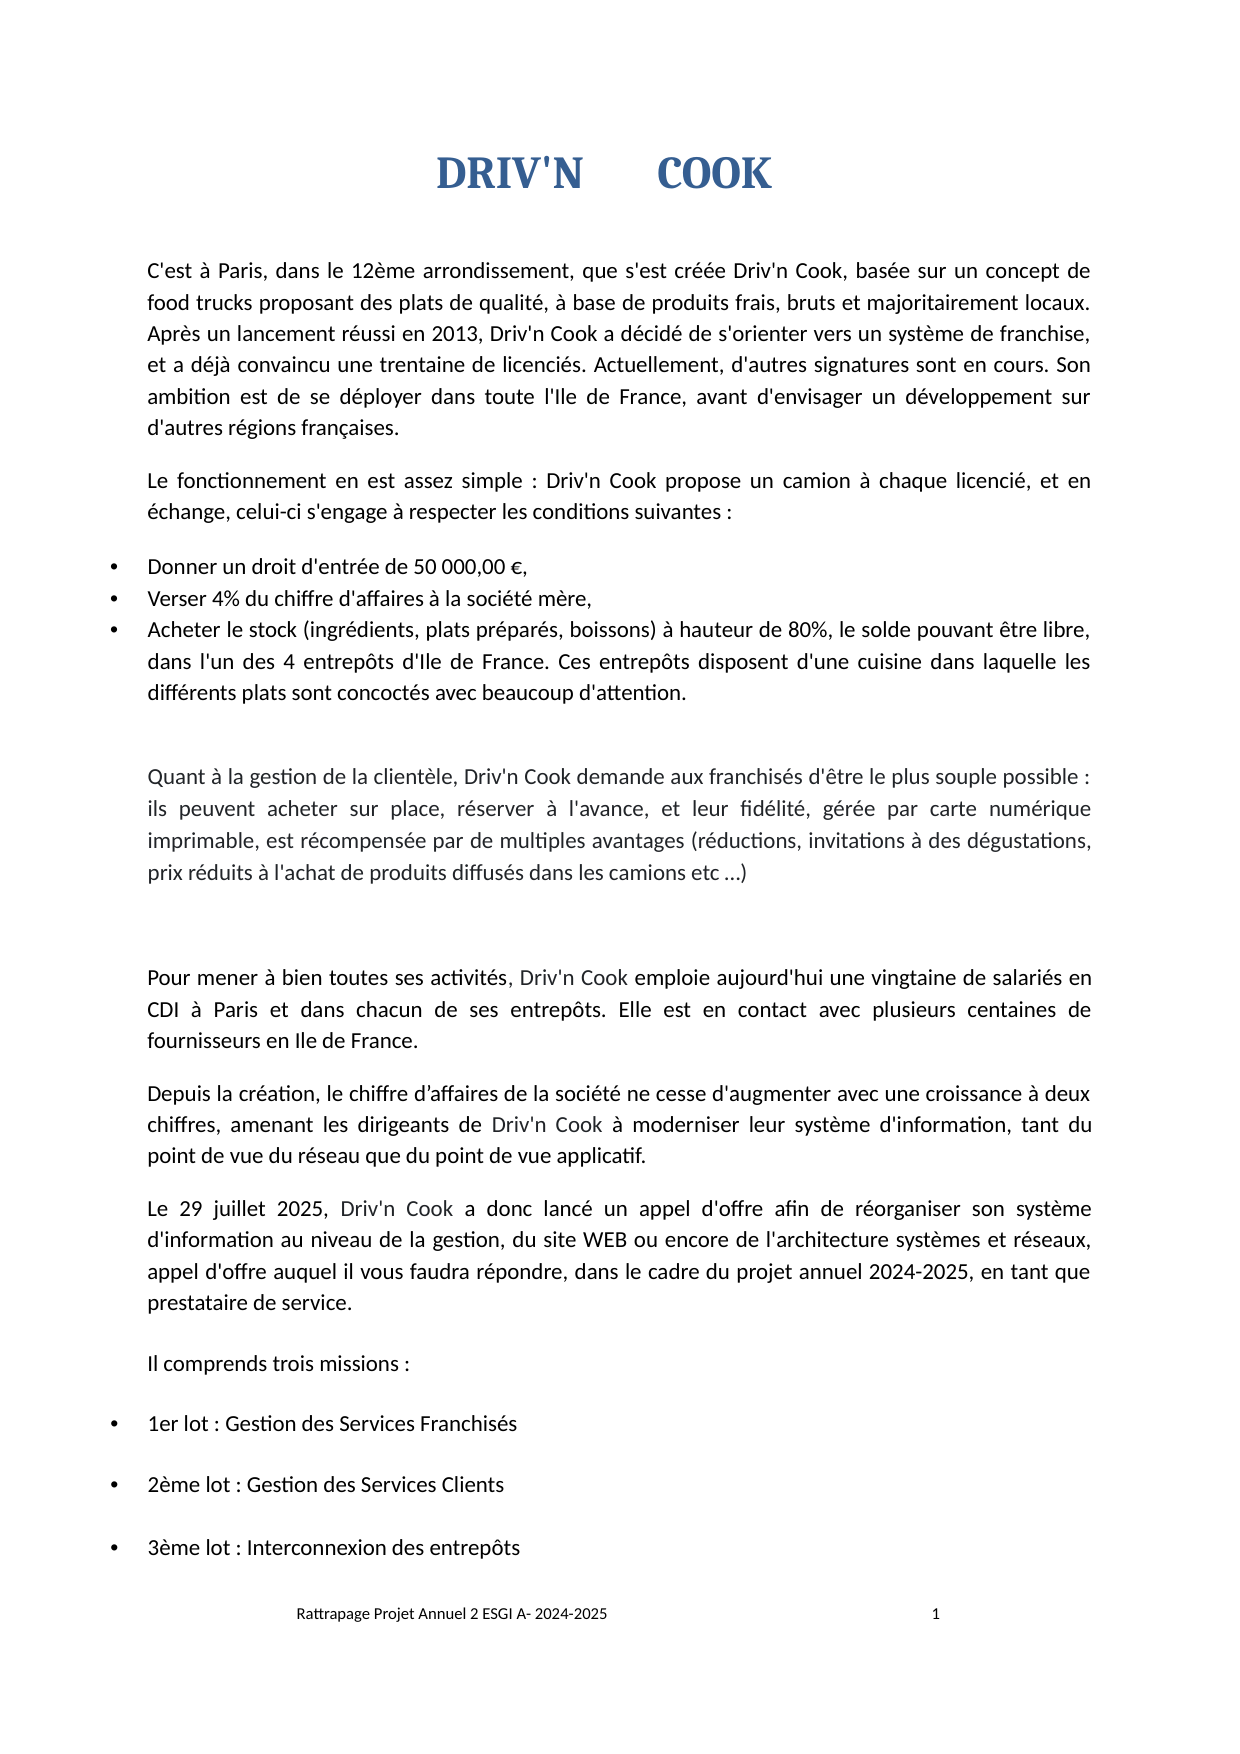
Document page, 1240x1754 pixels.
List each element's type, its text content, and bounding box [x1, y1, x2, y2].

list Acheter le stock (ingrédients, plats préparés, boissons) à hauteur de 80%, le solde pouvant être libre, dans l'un des 4 entrepôts d'Ile de France. Ces entrepôts disposent d'une cuisine dans laquelle les différents plats sont concoctés avec beaucoup d'attention. [110, 615, 1093, 706]
list 2ème lot : Gestion des Services Clients [110, 1470, 1093, 1498]
list 1er lot : Gestion des Services Franchisés [110, 1409, 1093, 1437]
text Pour mener à bien toutes ses activités, Driv'n Cook emploie aujourd'hui une vingtaine de salariés en CDI à Paris et dans chacun de ses entrepôts. Elle est en contact avec plusieurs centaines de fournisseurs en Ile de France. [147, 963, 1093, 1054]
list 3ème lot : Interconnexion des entrepôts [110, 1532, 1093, 1561]
text Depuis la création, le chiffre d’affaires de la société ne cesse d'augmenter avec une croissance à deux chiffres, amenant les dirigeants de Driv'n Cook à moderniser leur système d'information, tant du point de vue du réseau que du point de vue applicatif. [147, 1079, 1093, 1169]
text Il comprends trois missions : [147, 1349, 1093, 1377]
text DRIV'N COOK [147, 147, 1093, 200]
text C'est à Paris, dans le 12ème arrondissement, que s'est créée Driv'n Cook, basée sur un concept de food trucks proposant des plats de qualité, à base de produits frais, bruts et majoritairement locaux. Après un lancement réussi en 2013, Driv'n Cook a décidé de s'orienter vers un système de franchise, et a déjà convaincu une trentaine de licenciés. Actuellement, d'autres signatures sont en cours. Son ambition est de se déployer dans toute l'Ile de France, avant d'envisager un développement sur d'autres régions françaises. [147, 256, 1093, 441]
text Le fonctionnement en est assez simple : Driv'n Cook propose un camion à chaque licencié, et en échange, celui-ci s'engage à respecter les conditions suivantes : [147, 466, 1093, 525]
text Quant à la gestion de la clientèle, Driv'n Cook demande aux franchisés d'être le plus souple possible : ils peuvent acheter sur place, réserver à l'avance, et leur fidélité, gérée par carte numérique imprimable, est récompensée par de multiples avantages (réductions, invitations à des dégustations, prix réduits à l'achat de produits diffusés dans les camions etc …) [147, 762, 1093, 886]
list Verser 4% du chiffre d'affaires à la société mère, [110, 584, 1093, 612]
text Le 29 juillet 2025, Driv'n Cook a donc lancé un appel d'offre afin de réorganiser son système d'information au niveau de la gestion, du site WEB ou encore de l'architecture systèmes et réseaux, appel d'offre auquel il vous faudra répondre, dans le cadre du projet annuel 2024-2025, en tant que prestataire de service. [147, 1194, 1093, 1316]
list Donner un droit d'entrée de 50 000,00 €, [110, 552, 1093, 580]
